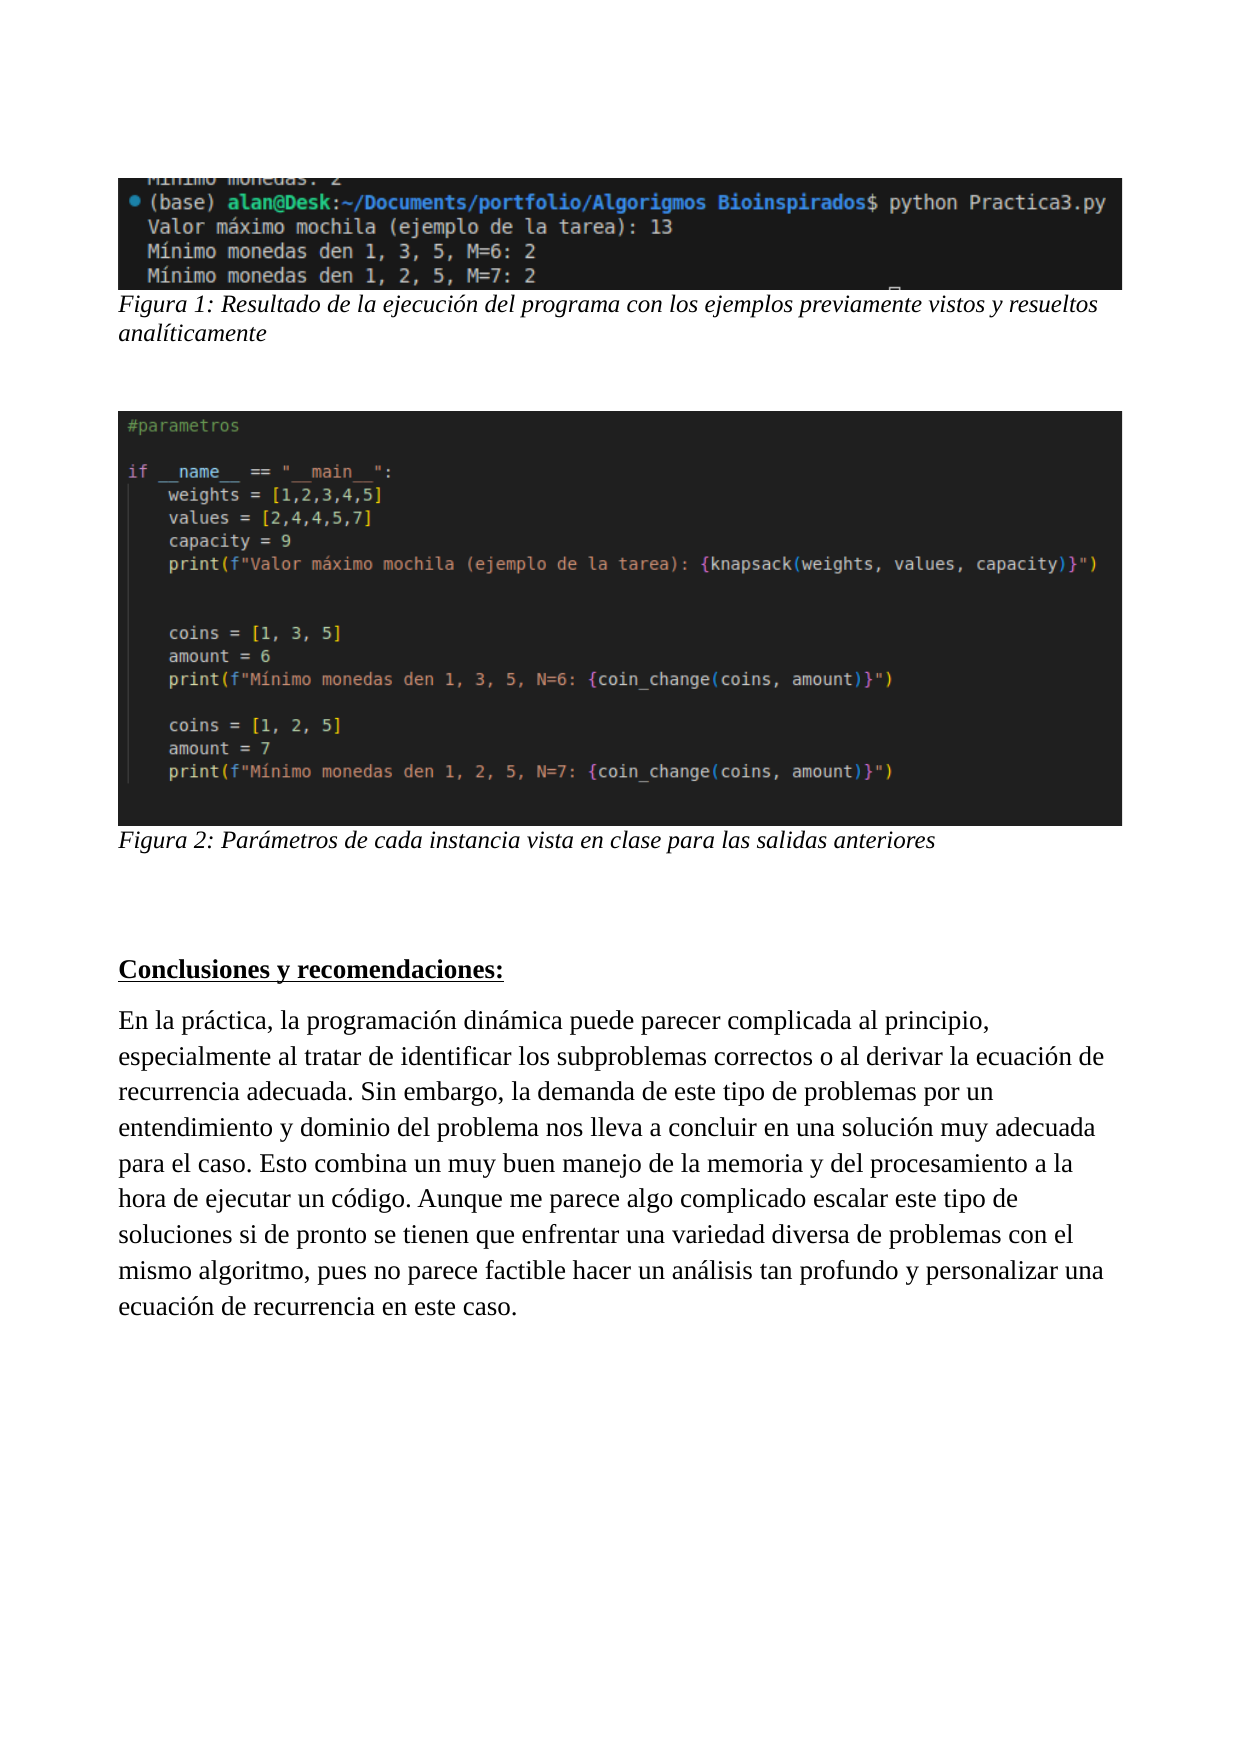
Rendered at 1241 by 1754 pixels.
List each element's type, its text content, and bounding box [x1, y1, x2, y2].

text Conclusiones y recomendaciones: [118, 953, 1122, 985]
picture [118, 411, 1123, 826]
text Figura 2: Parámetros de cada instancia vista en clase para las salidas anteriores [118, 826, 1122, 854]
text En la práctica, la programación dinámica puede parecer complicada al principio, especialmente al tratar de identificar los subproblemas correctos o al derivar la ecuación de recurrencia adecuada. Sin embargo, la demanda de este tipo de problemas por un entendimiento y dominio del problema nos lleva a concluir en una solución muy adecuada para el caso. Esto combina un muy buen manejo de la memoria y del procesamiento a la hora de ejecutar un código. Aunque me parece algo complicado escalar este tipo de soluciones si de pronto se tienen que enfrentar una variedad diversa de problemas con el mismo algoritmo, pues no parece factible hacer un análisis tan profundo y personalizar una ecuación de recurrencia en este caso. [118, 1004, 1122, 1321]
text Figura 1: Resultado de la ejecución del programa con los ejemplos previamente vistos y resueltos analíticamente [118, 290, 1122, 347]
picture [118, 178, 1123, 290]
